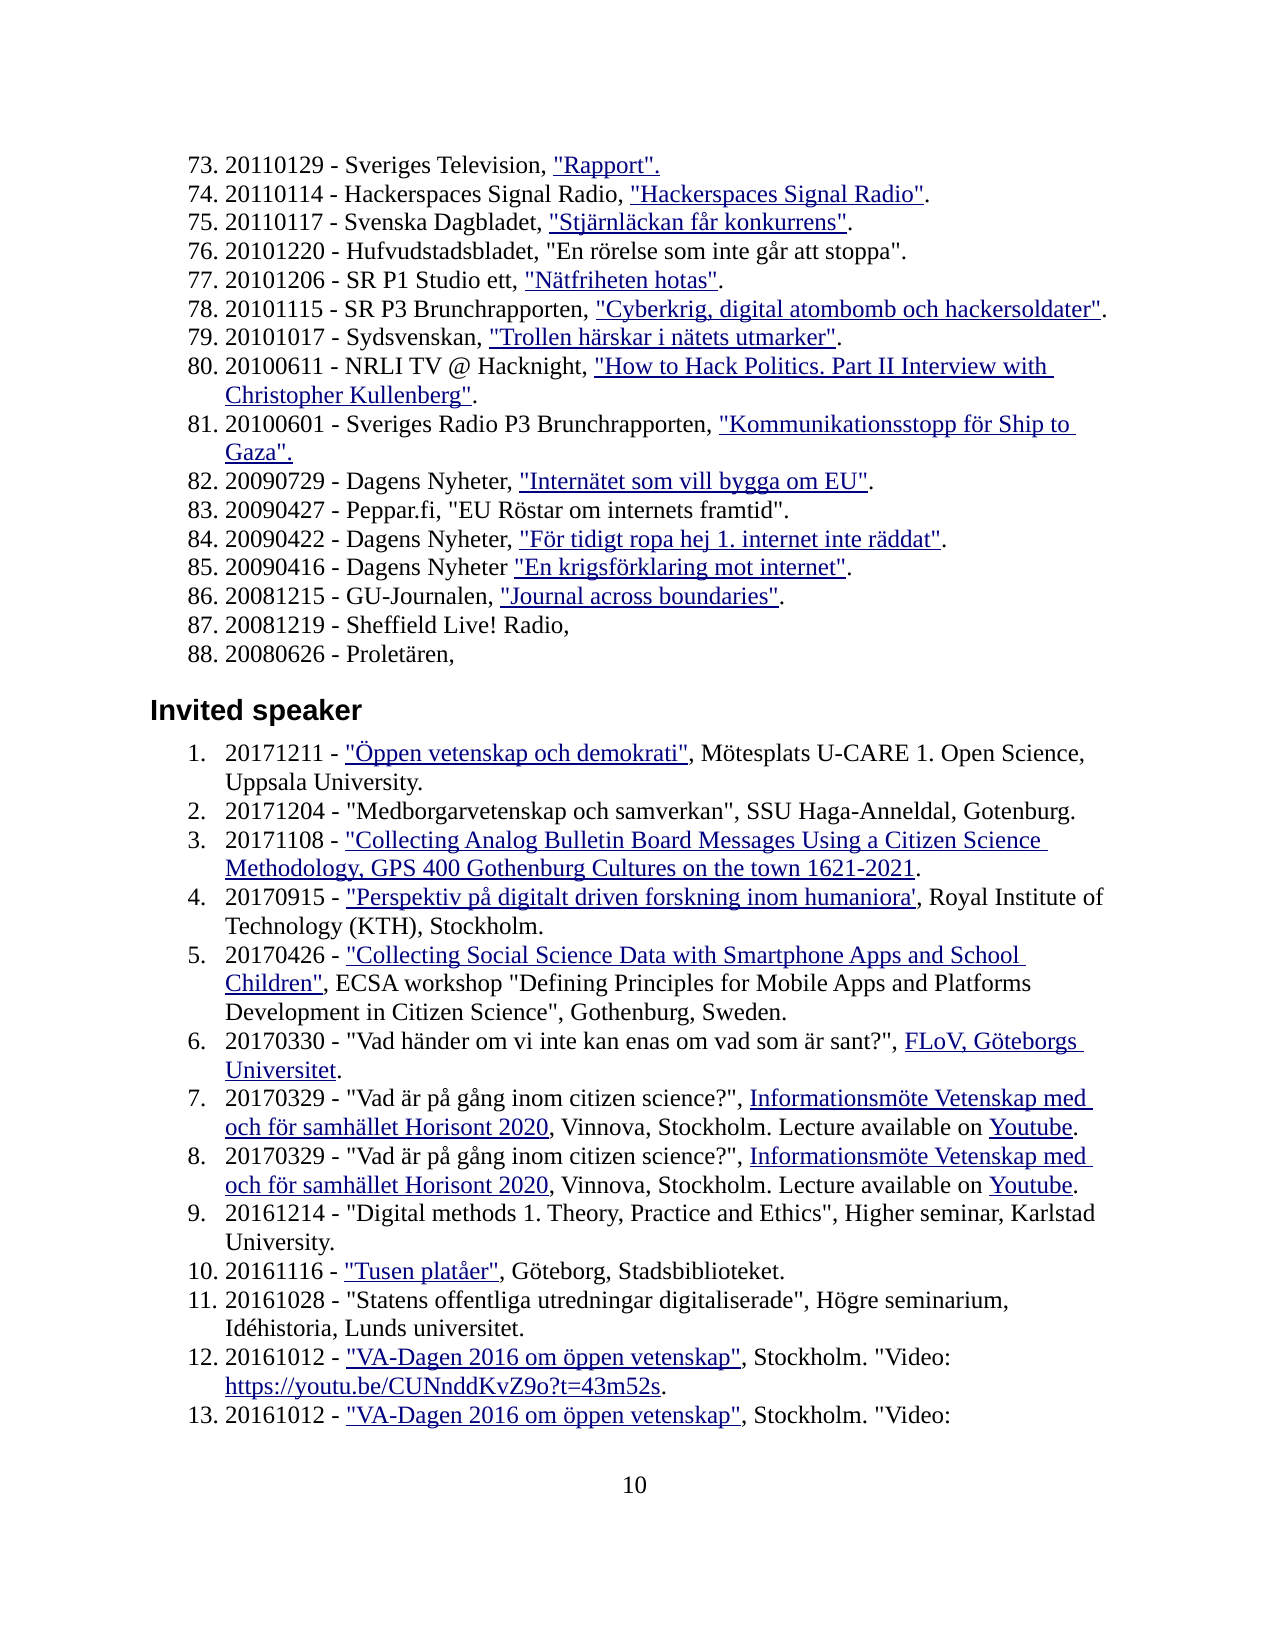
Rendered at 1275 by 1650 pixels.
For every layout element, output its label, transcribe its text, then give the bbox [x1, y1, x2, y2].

list 20101206 - SR P1 Studio ett, "Nätfriheten hotas". [187, 265, 1125, 294]
list 20170330 - "Vad händer om vi inte kan enas om vad som är sant?", FLoV, Göteborgs Universitet. [187, 1026, 1125, 1083]
list 20081215 - GU-Journalen, "Journal across boundaries". [187, 581, 1125, 610]
list 20161214 - "Digital methods 1. Theory, Practice and Ethics", Higher seminar, Karlstad University. [187, 1198, 1125, 1256]
list 20090416 - Dagens Nyheter "En krigsförklaring mot internet". [187, 552, 1125, 581]
list 20170329 - "Vad är på gång inom citizen science?", Informationsmöte Vetenskap med och för samhället Horisont 2020, Vinnova, Stockholm. Lecture available on Youtube. [187, 1141, 1125, 1198]
list 20081219 - Sheffield Live! Radio, [187, 610, 1125, 639]
list 20101017 - Sydsvenskan, "Trollen härskar i nätets utmarker". [187, 322, 1125, 351]
list 20161012 - "VA-Dagen 2016 om öppen vetenskap", Stockholm. "Video: https://youtu.be/CUNnddKvZ9o?t=43m52s. [187, 1342, 1125, 1400]
list 20110117 - Svenska Dagbladet, "Stjärnläckan får konkurrens". [187, 207, 1125, 236]
list 20090427 - Peppar.fi, "EU Röstar om internets framtid". [187, 495, 1125, 524]
list 20161028 - "Statens offentliga utredningar digitaliserade", Högre seminarium, Idéhistoria, Lunds universitet. [187, 1285, 1125, 1342]
list 20080626 - Proletären, [187, 639, 1125, 667]
list 20161012 - "VA-Dagen 2016 om öppen vetenskap", Stockholm. "Video: [187, 1400, 1125, 1428]
list 20101220 - Hufvudstadsbladet, "En rörelse som inte går att stoppa". [187, 236, 1125, 265]
list 20170915 - "Perspektiv på digitalt driven forskning inom humaniora', Royal Institute of Technology (KTH), Stockholm. [187, 882, 1125, 940]
list 20090422 - Dagens Nyheter, "För tidigt ropa hej 1. internet inte räddat". [187, 524, 1125, 552]
list 20101115 - SR P3 Brunchrapporten, "Cyberkrig, digital atombomb och hackersoldater". [187, 294, 1125, 322]
list 20170329 - "Vad är på gång inom citizen science?", Informationsmöte Vetenskap med och för samhället Horisont 2020, Vinnova, Stockholm. Lecture available on Youtube. [187, 1083, 1125, 1141]
list 20171211 - "Öppen vetenskap och demokrati", Mötesplats U-CARE 1. Open Science, Uppsala University. [187, 738, 1125, 796]
subtitle Invited speaker [150, 692, 1125, 726]
list 20171204 - "Medborgarvetenskap och samverkan", SSU Haga-Anneldal, Gotenburg. [187, 796, 1125, 825]
list 20090729 - Dagens Nyheter, "Internätet som vill bygga om EU". [187, 466, 1125, 495]
list 20100601 - Sveriges Radio P3 Brunchrapporten, "Kommunikationsstopp för Ship to Gaza". [187, 409, 1125, 466]
list 20110129 - Sveriges Television, "Rapport". [187, 150, 1125, 179]
list 20170426 - "Collecting Social Science Data with Smartphone Apps and School Children", ECSA workshop "Defining Principles for Mobile Apps and Platforms Development in Citizen Science", Gothenburg, Sweden. [187, 940, 1125, 1026]
list 20161116 - "Tusen platåer", Göteborg, Stadsbiblioteket. [187, 1256, 1125, 1285]
list 20171108 - "Collecting Analog Bulletin Board Messages Using a Citizen Science Methodology, GPS 400 Gothenburg Cultures on the town 1621-2021. [187, 825, 1125, 882]
list 20100611 - NRLI TV @ Hacknight, "How to Hack Politics. Part II Interview with Christopher Kullenberg". [187, 351, 1125, 409]
list 20110114 - Hackerspaces Signal Radio, "Hackerspaces Signal Radio". [187, 179, 1125, 207]
